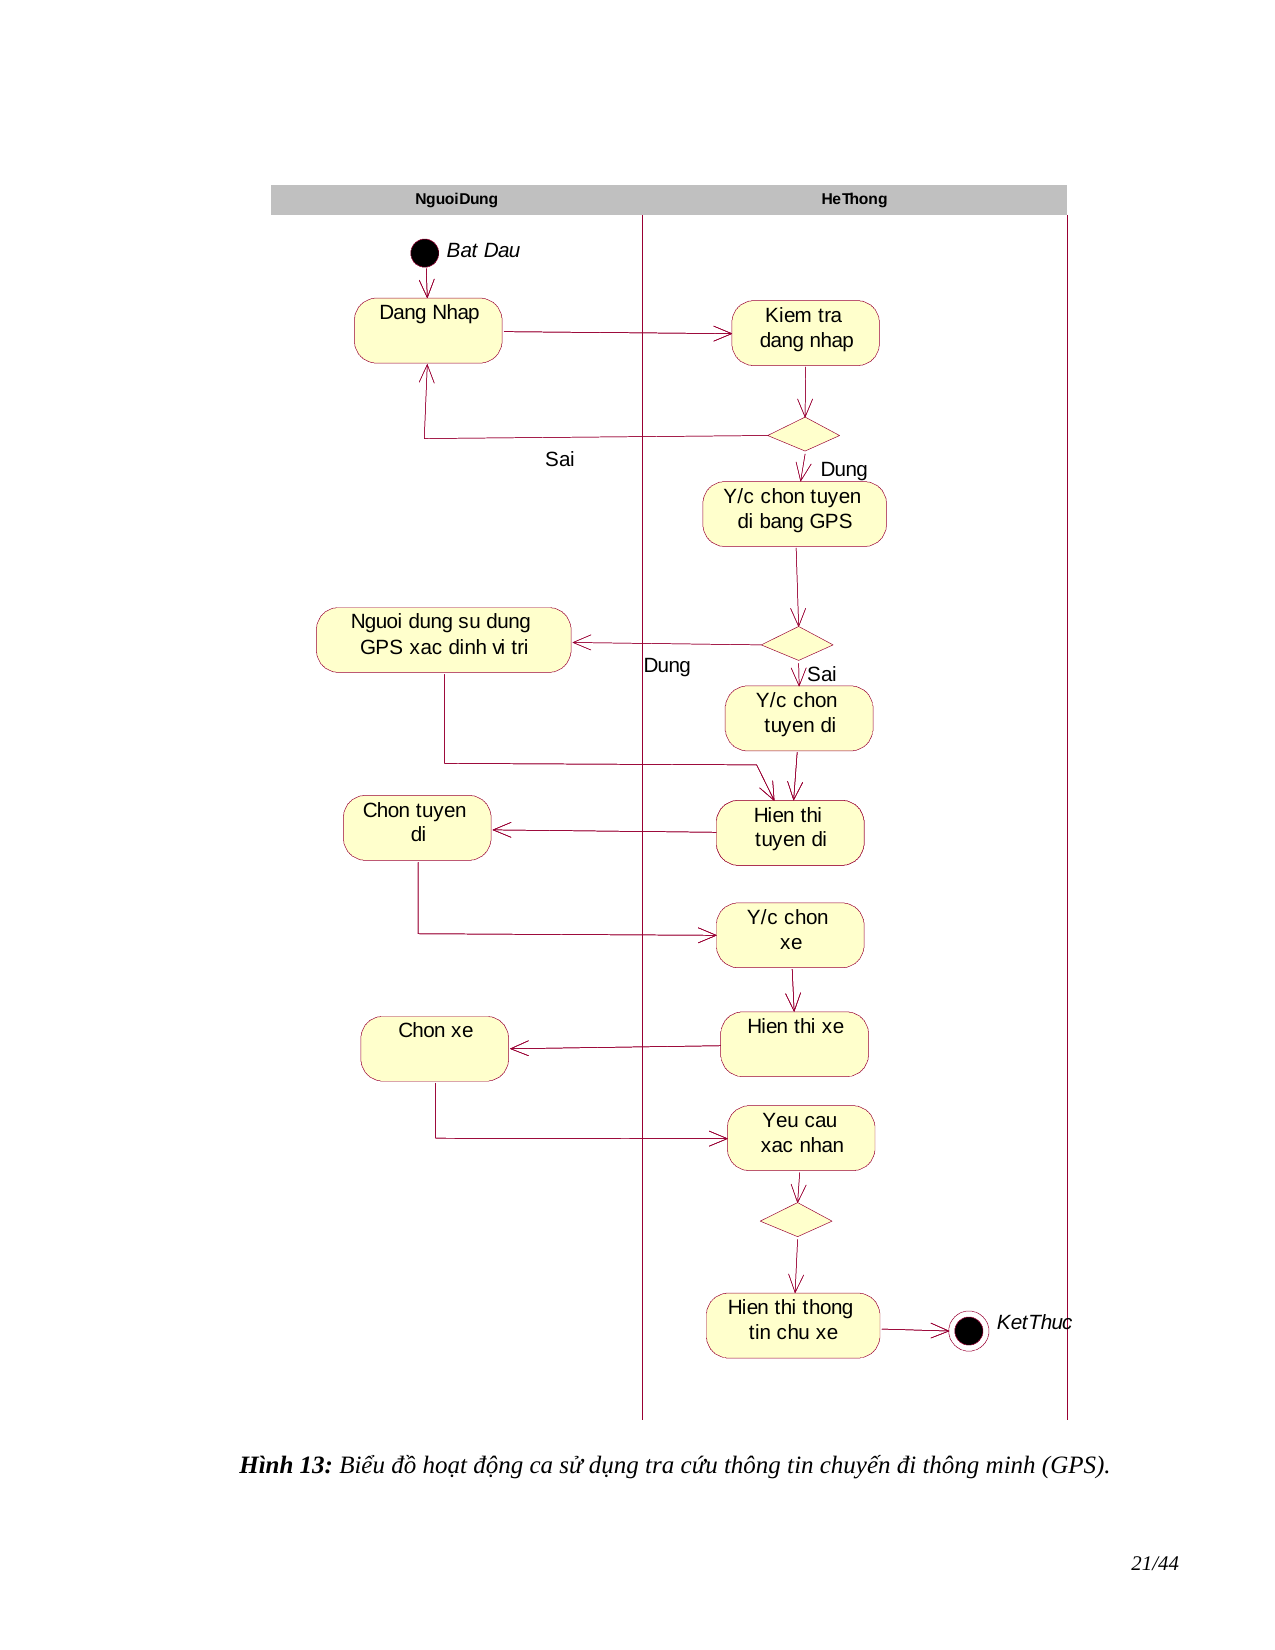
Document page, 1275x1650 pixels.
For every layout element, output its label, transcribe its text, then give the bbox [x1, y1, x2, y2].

text Hình 13: Biểu đồ hoạt động ca sử dụng tra cứu thông tin chuyến đi thông minh (GPS). [112, 1450, 1181, 1479]
